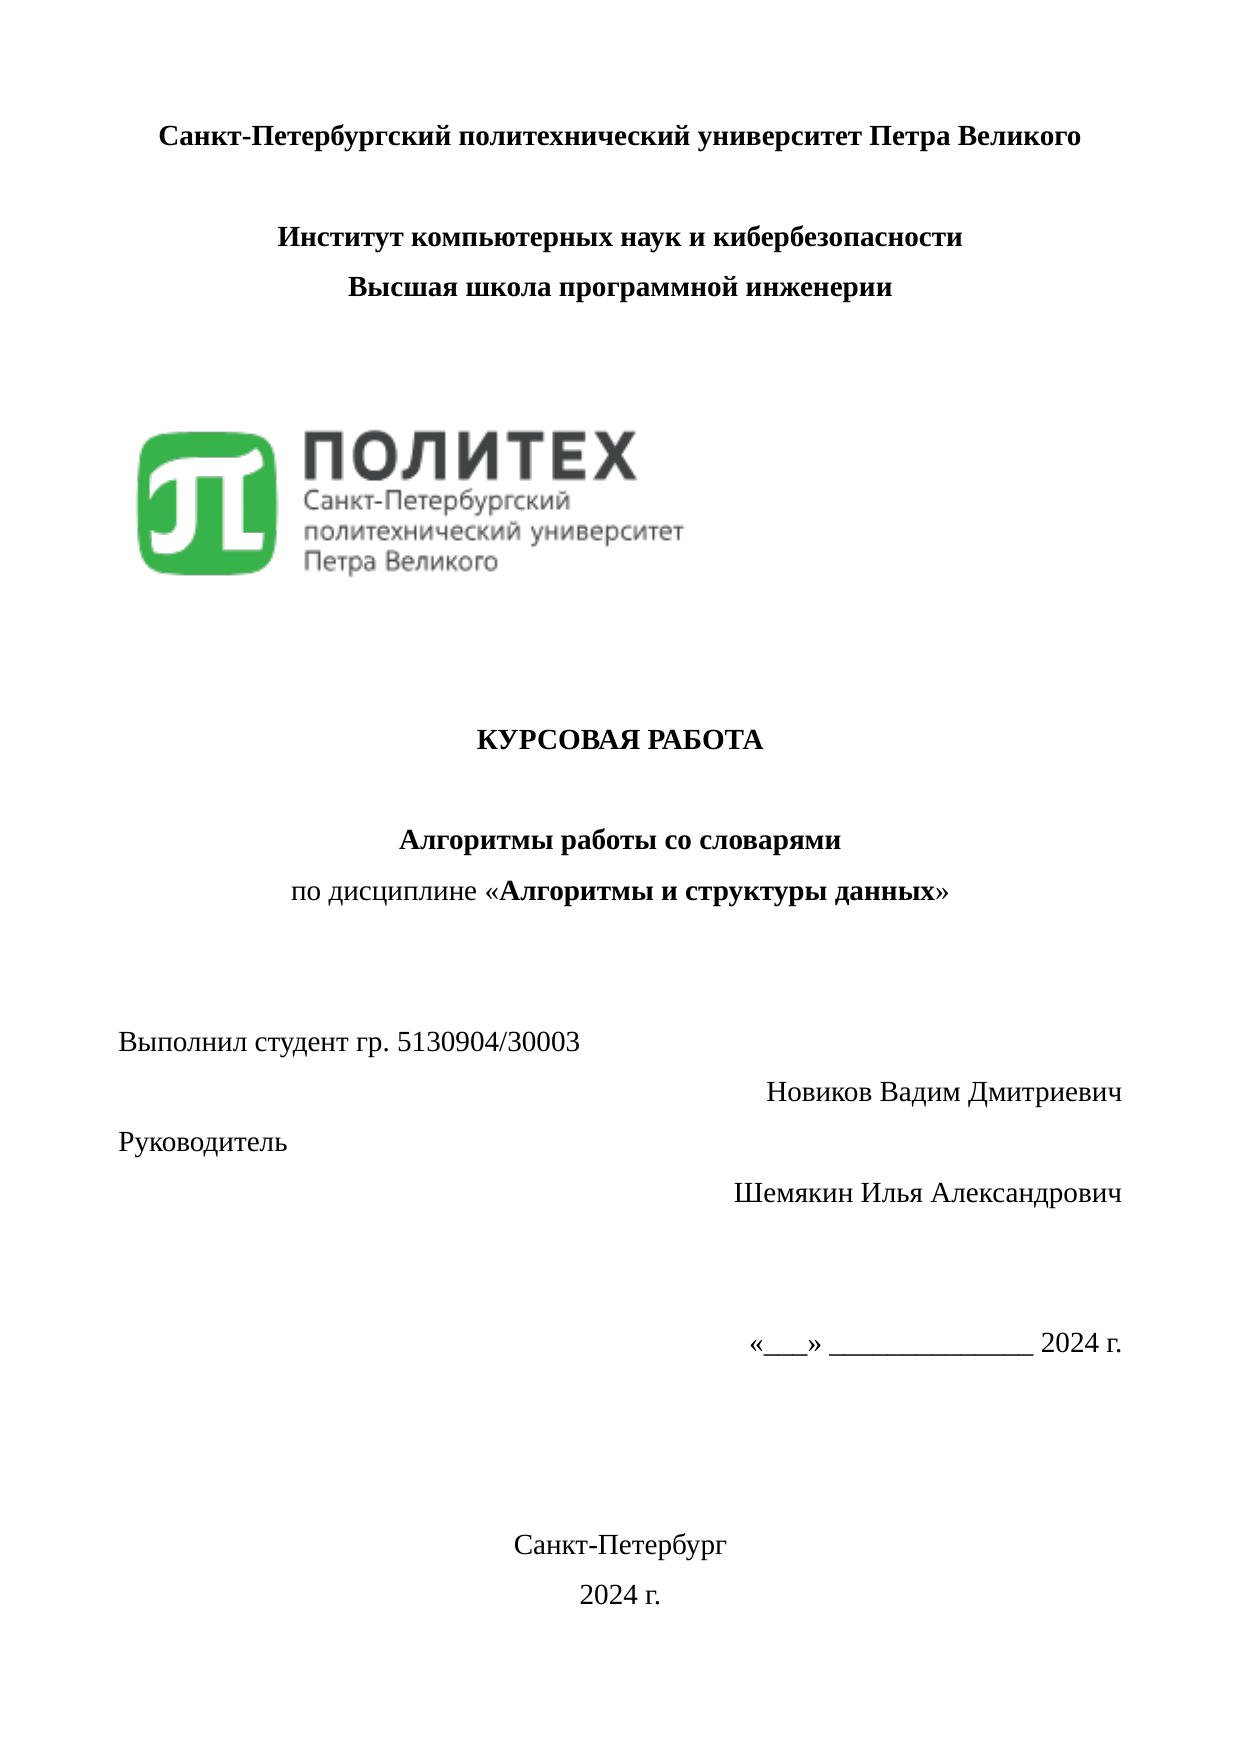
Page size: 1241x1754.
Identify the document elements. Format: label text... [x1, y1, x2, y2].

text Выполнил студент гр. 5130904/30003 [118, 1024, 1122, 1057]
text «___» ______________ 2024 г. [118, 1326, 1122, 1359]
text Высшая школа программной инженерии [118, 269, 1122, 303]
text Шемякин Илья Александрович [118, 1175, 1122, 1208]
text КУРСОВАЯ РАБОТА [118, 722, 1122, 755]
text Новиков Вадим Дмитриевич [118, 1074, 1122, 1108]
text Алгоритмы работы со словарями [118, 822, 1122, 856]
text Институт компьютерных наук и кибербезопасности [118, 219, 1122, 252]
text по дисциплине «Алгоритмы и структуры данных» [118, 873, 1122, 906]
picture [123, 421, 699, 587]
text Санкт-Петербург [118, 1527, 1122, 1560]
text Санкт-Петербургский политехнический университет Петра Великого [118, 118, 1122, 152]
text 2024 г. [118, 1577, 1122, 1611]
text Руководитель [118, 1124, 1122, 1158]
